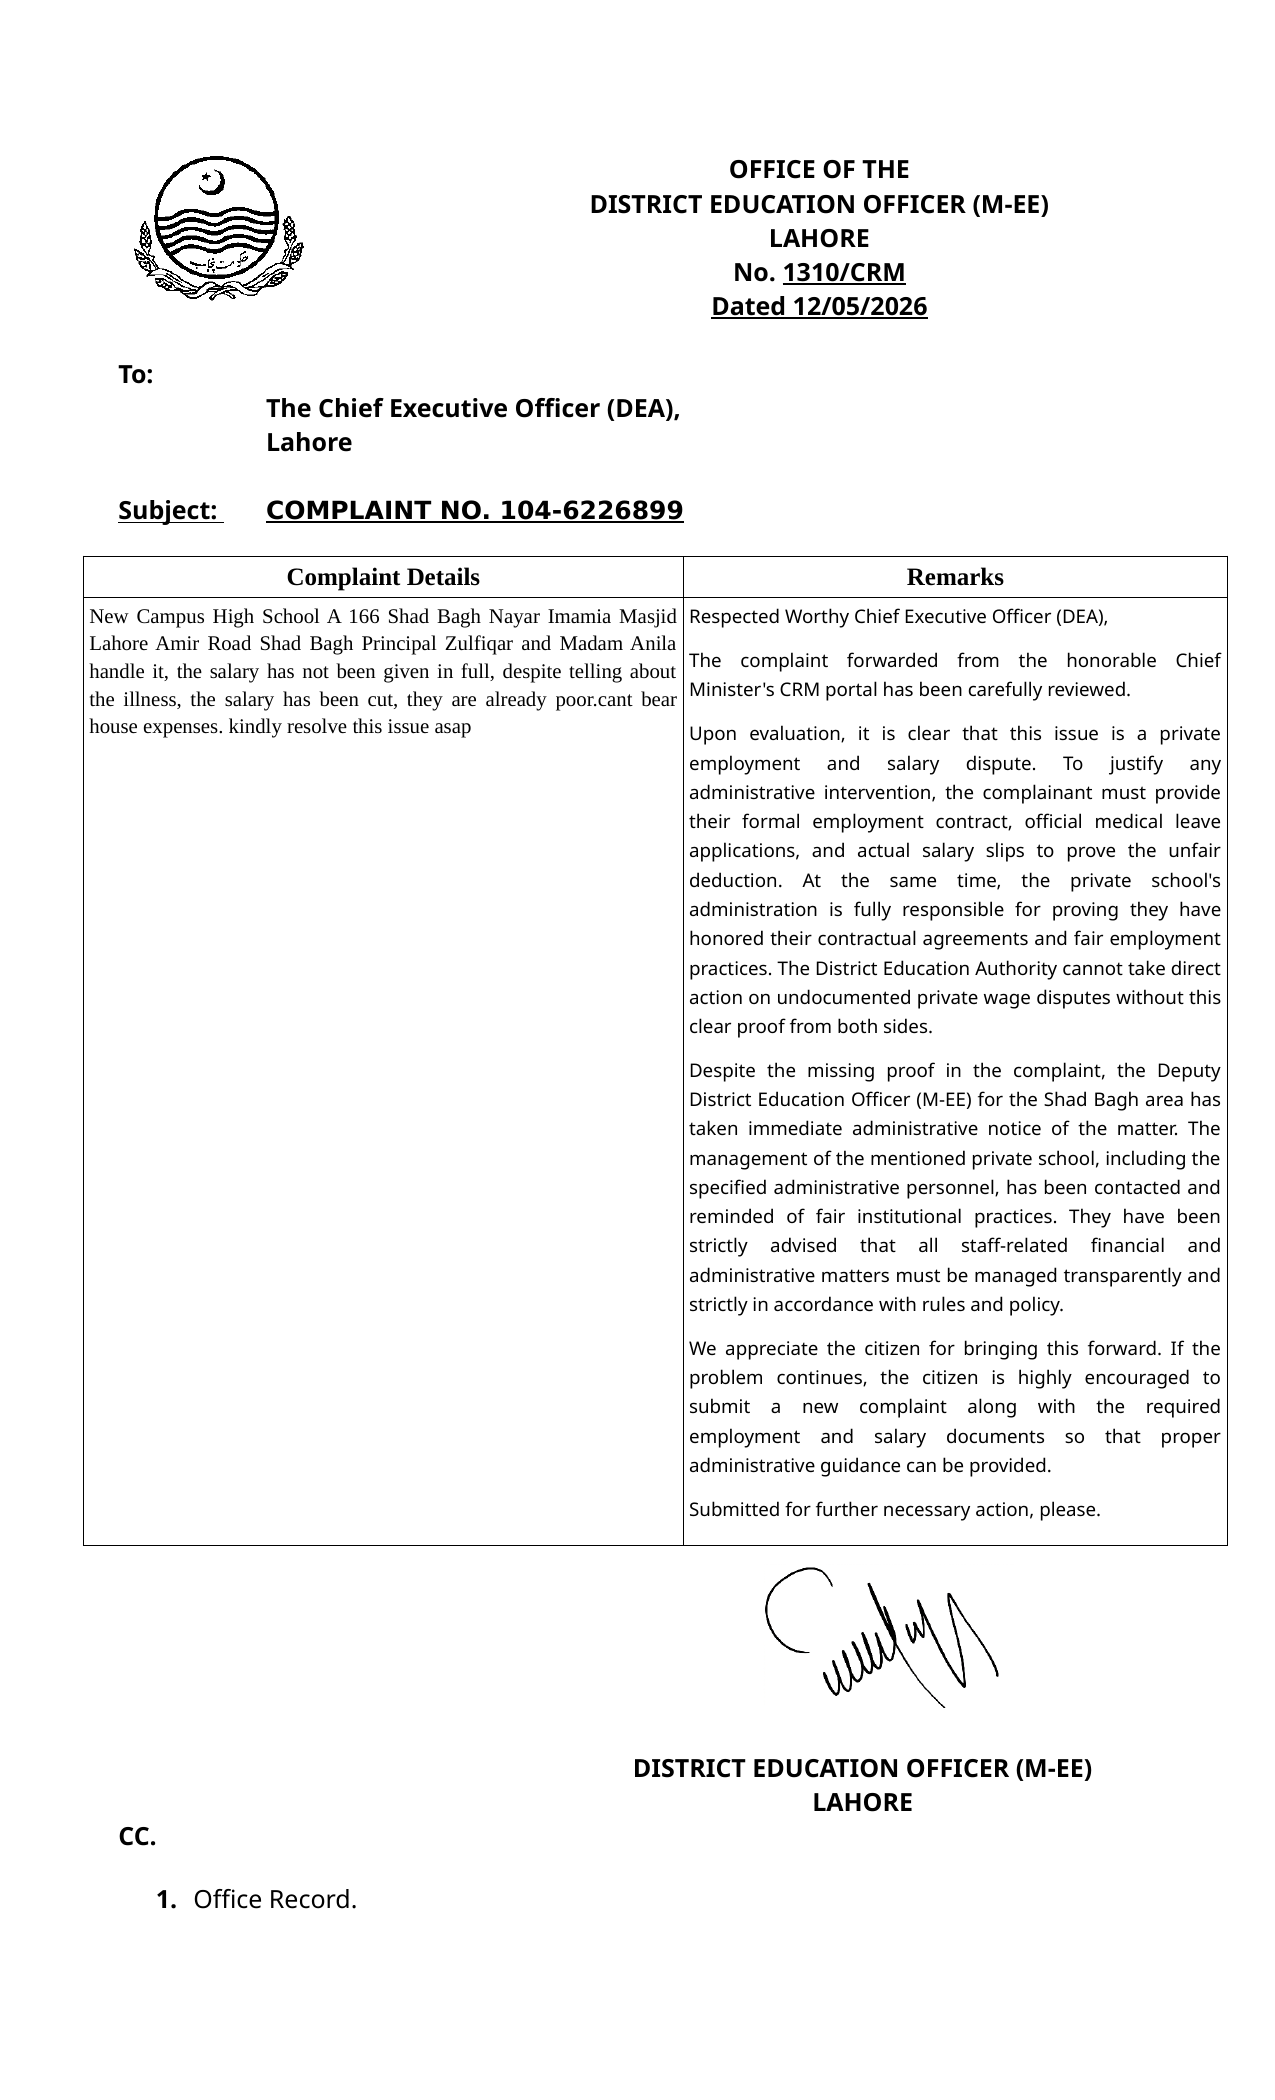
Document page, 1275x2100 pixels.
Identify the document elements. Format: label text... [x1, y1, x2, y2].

picture [130, 152, 308, 307]
picture [778, 1564, 1019, 1712]
table_header OFFICE OF THE DISTRICT EDUCATION OFFICER (M-EE) LAHORE No. 1310/CRM Dated 12/05/2026 [373, 152, 1116, 322]
list Office Record. [156, 1882, 1157, 1916]
table_header Remarks [684, 557, 1227, 597]
table_cell Respected Worthy Chief Executive Officer (DEA), The complaint forwarded from the honorable Chief Minister's CRM portal has been carefully reviewed. Upon evaluation, it is clear that this issue is a private employment and salary dispute. To justify any administrative intervention, the complainant must provide their formal employment contract, official medical leave applications, and actual salary slips to prove the unfair deduction. At the same time, the private school's administration is fully responsible for proving they have honored their contractual agreements and fair employment practices. The District Education Authority cannot take direct action on undocumented private wage disputes without this clear proof from both sides. Despite the missing proof in the complaint, the Deputy District Education Officer (M-EE) for the Shad Bagh area has taken immediate administrative notice of the matter. The management of the mentioned private school, including the specified administrative personnel, has been contacted and reminded of fair institutional practices. They have been strictly advised that all staff-related financial and administrative matters must be managed transparently and strictly in accordance with rules and policy. We appreciate the citizen for bringing this forward. If the problem continues, the citizen is highly encouraged to submit a new complaint along with the required employment and salary documents so that proper administrative guidance can be provided. Submitted for further necessary action, please. [684, 598, 1227, 1545]
text The Chief Executive Officer (DEA), [118, 391, 1157, 425]
text Lahore [118, 425, 1157, 459]
text CC. [118, 1819, 1157, 1853]
text DISTRICT EDUCATION OFFICER (M-EE) [568, 1751, 1157, 1785]
text LAHORE [568, 1785, 1157, 1819]
text Subject: COMPLAINT NO. 104-6226899 [118, 493, 1157, 527]
table_header [118, 152, 373, 322]
text To: [118, 357, 1157, 391]
table_header Complaint Details [84, 557, 683, 597]
table_cell New Campus High School A 166 Shad Bagh Nayar Imamia Masjid Lahore Amir Road Shad Bagh Principal Zulfiqar and Madam Anila handle it, the salary has not been given in full, despite telling about the illness, the salary has been cut, they are already poor.cant bear house expenses. kindly resolve this issue asap [84, 598, 683, 1545]
